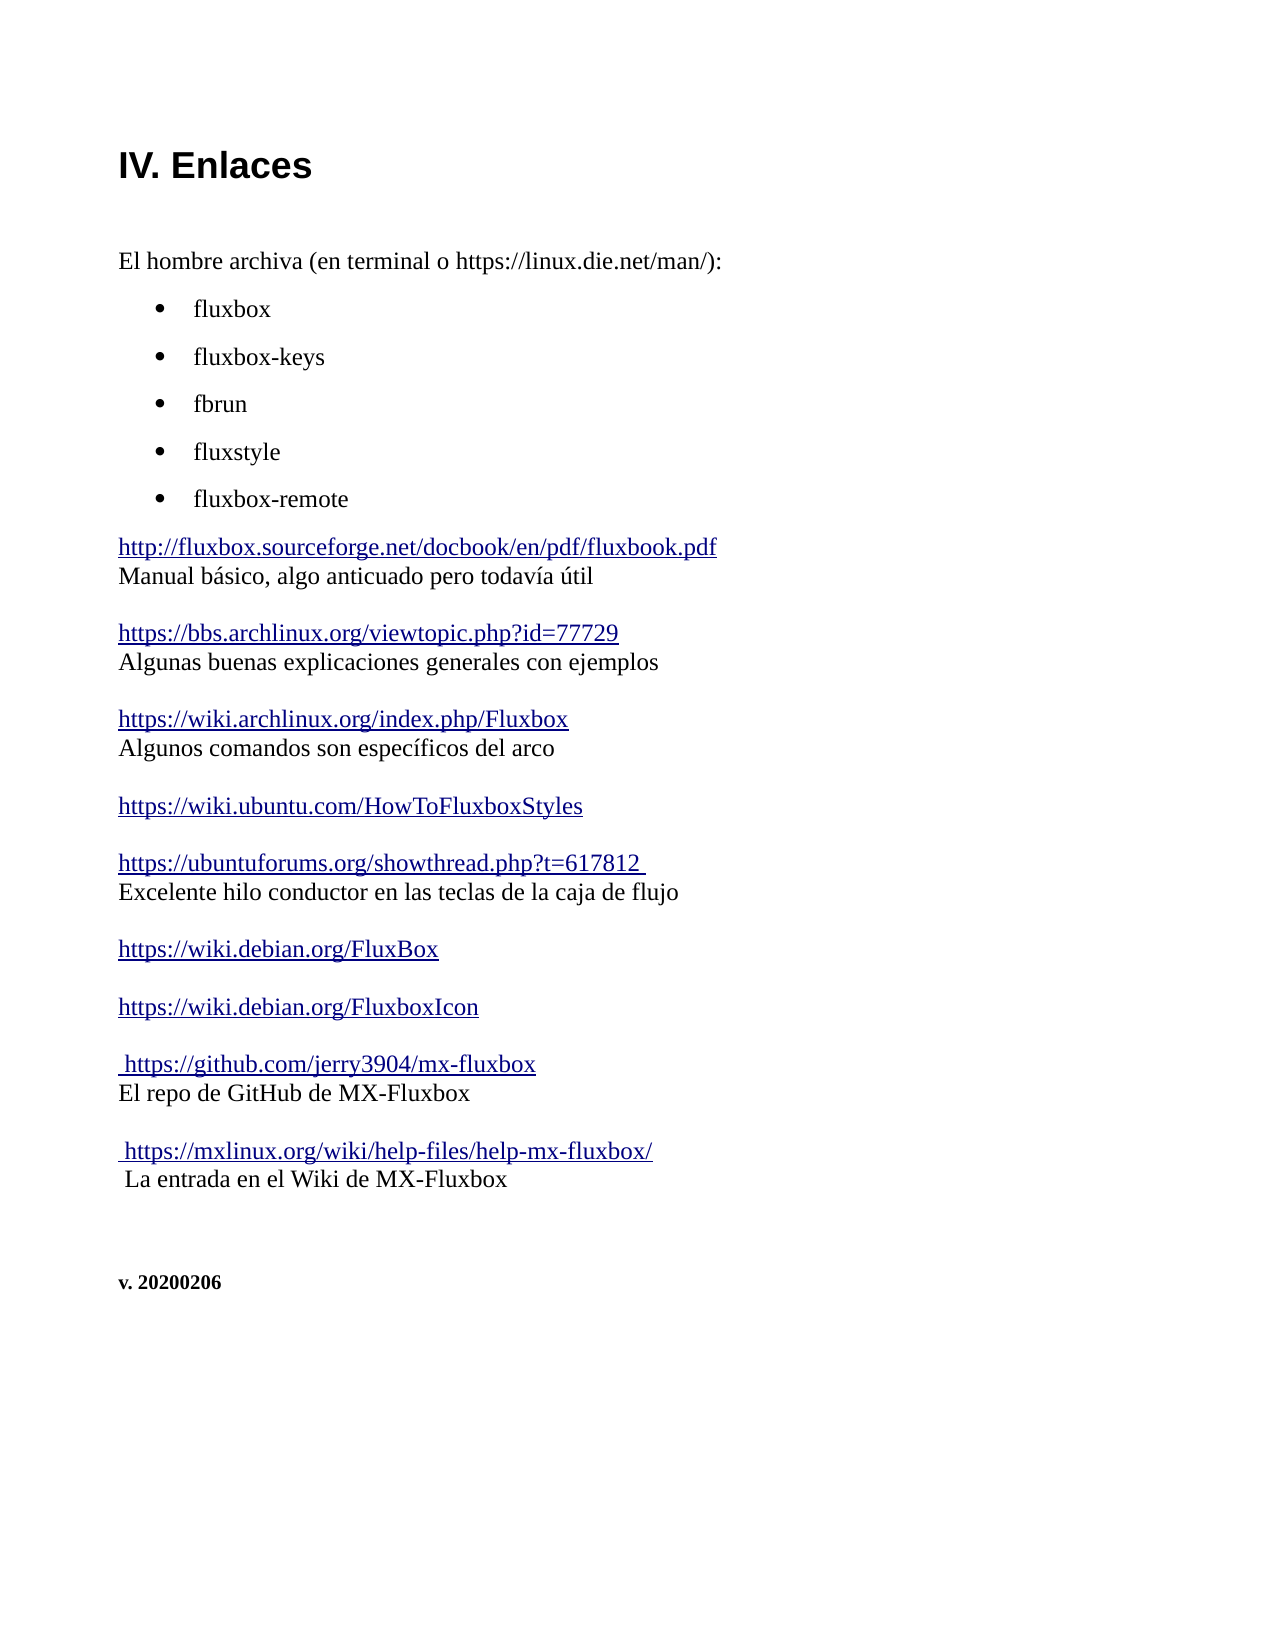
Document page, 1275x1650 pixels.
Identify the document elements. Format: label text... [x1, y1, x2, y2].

list fluxbox [156, 294, 1157, 323]
list fluxbox-keys [156, 342, 1157, 370]
text https://bbs.archlinux.org/viewtopic.php?id=77729 [118, 618, 1157, 647]
text v. 20200206 [118, 1270, 1157, 1294]
text Excelente hilo conductor en las teclas de la caja de flujo [118, 877, 1157, 906]
text https://wiki.ubuntu.com/HowToFluxboxStyles [118, 791, 1157, 819]
text Algunos comandos son específicos del arco [118, 733, 1157, 762]
subtitle IV. Enlaces [118, 143, 1157, 186]
text https://wiki.debian.org/FluxBox [118, 934, 1157, 963]
text http://fluxbox.sourceforge.net/docbook/en/pdf/fluxbook.pdf [118, 532, 1157, 561]
text El hombre archiva (en terminal o https://linux.die.net/man/): [118, 246, 1157, 275]
text Algunas buenas explicaciones generales con ejemplos [118, 647, 1157, 676]
text https://ubuntuforums.org/showthread.php?t=617812 [118, 848, 1157, 877]
list fbrun [156, 389, 1157, 418]
text https://mxlinux.org/wiki/help-files/help-mx-fluxbox/ [118, 1136, 1157, 1164]
text https://wiki.debian.org/FluxboxIcon [118, 992, 1157, 1021]
text El repo de GitHub de MX-Fluxbox [118, 1078, 1157, 1107]
text https://github.com/jerry3904/mx-fluxbox [118, 1049, 1157, 1078]
list fluxbox-remote [156, 484, 1157, 513]
text Manual básico, algo anticuado pero todavía útil [118, 561, 1157, 589]
list fluxstyle [156, 437, 1157, 466]
text https://wiki.archlinux.org/index.php/Fluxbox [118, 704, 1157, 733]
text La entrada en el Wiki de MX-Fluxbox [118, 1164, 1157, 1193]
